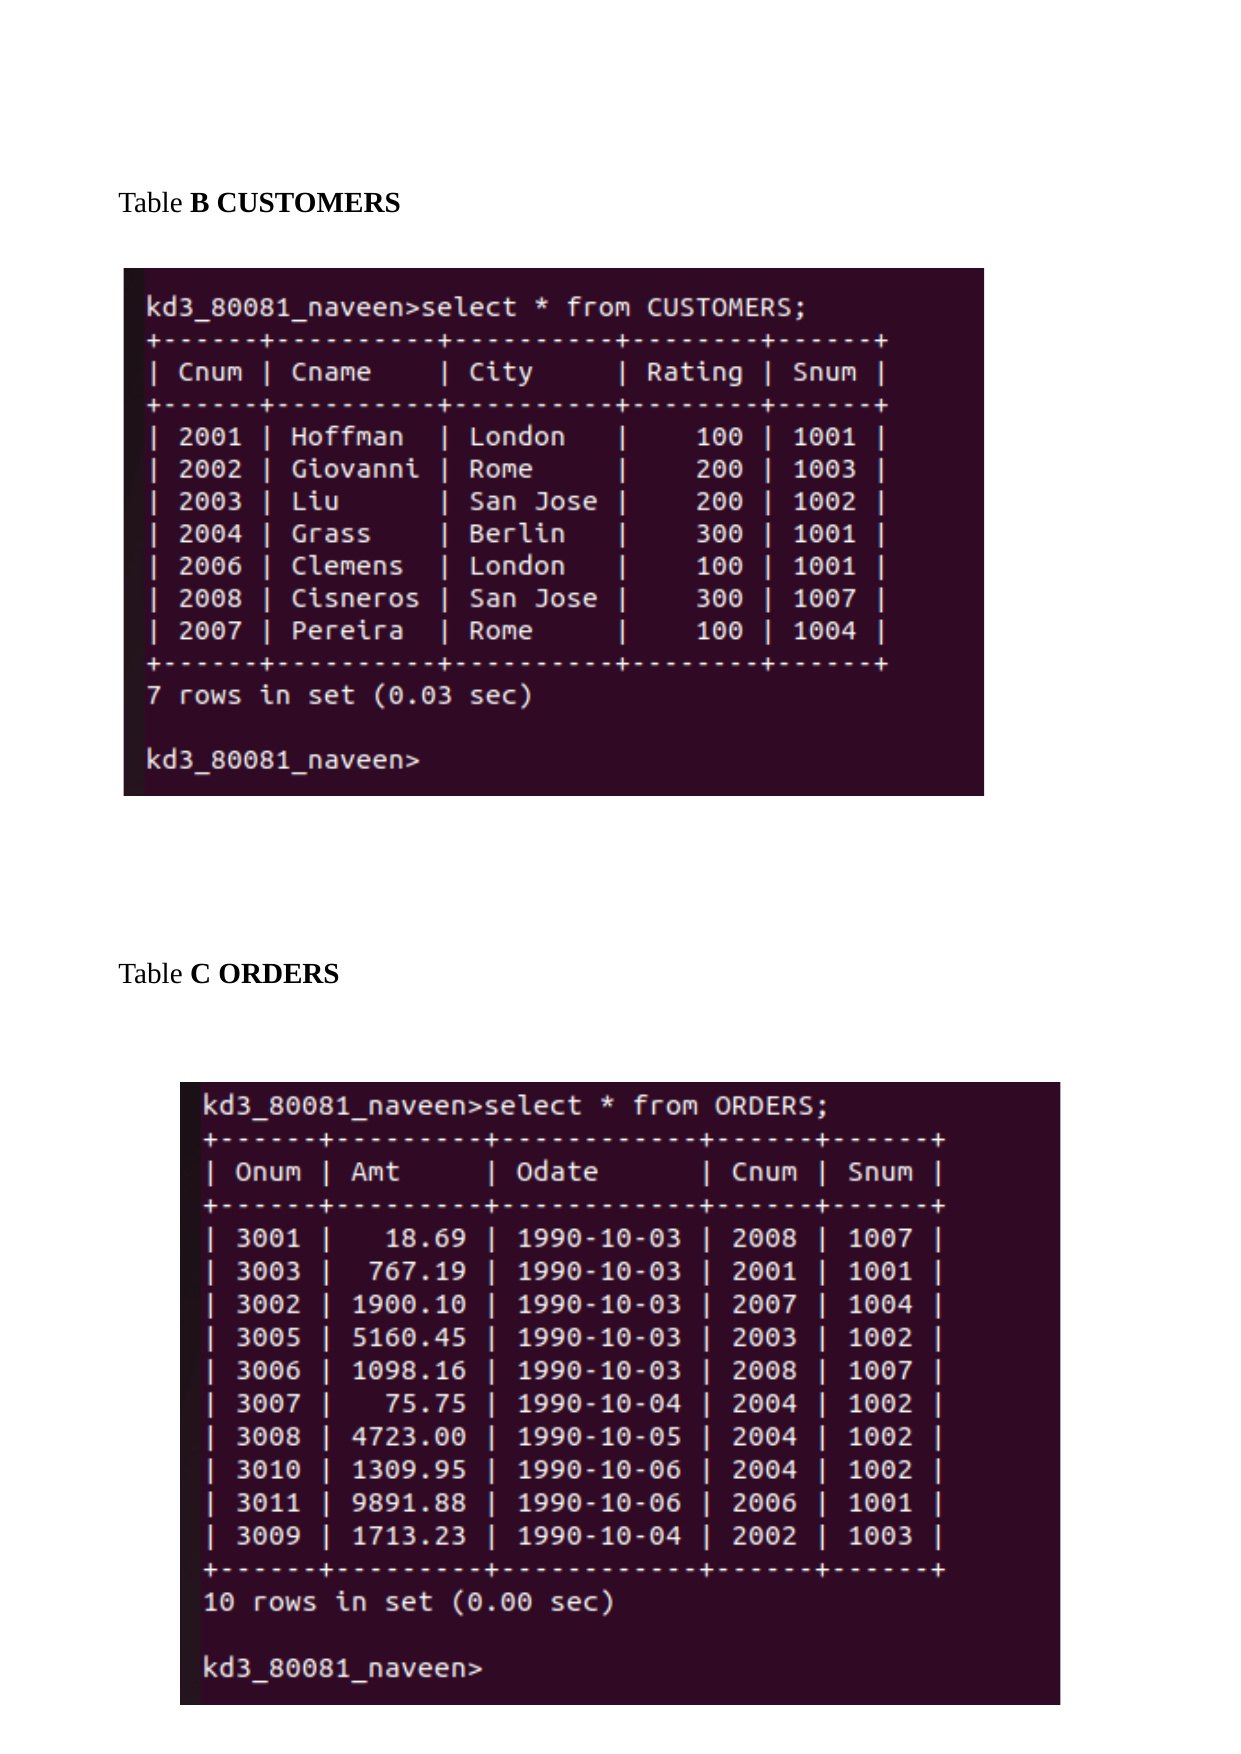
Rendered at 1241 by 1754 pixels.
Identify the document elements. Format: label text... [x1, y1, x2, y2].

text Table C ORDERS [118, 957, 1122, 990]
picture [123, 268, 985, 796]
text Table B CUSTOMERS [118, 185, 1122, 219]
picture [180, 1082, 1061, 1705]
